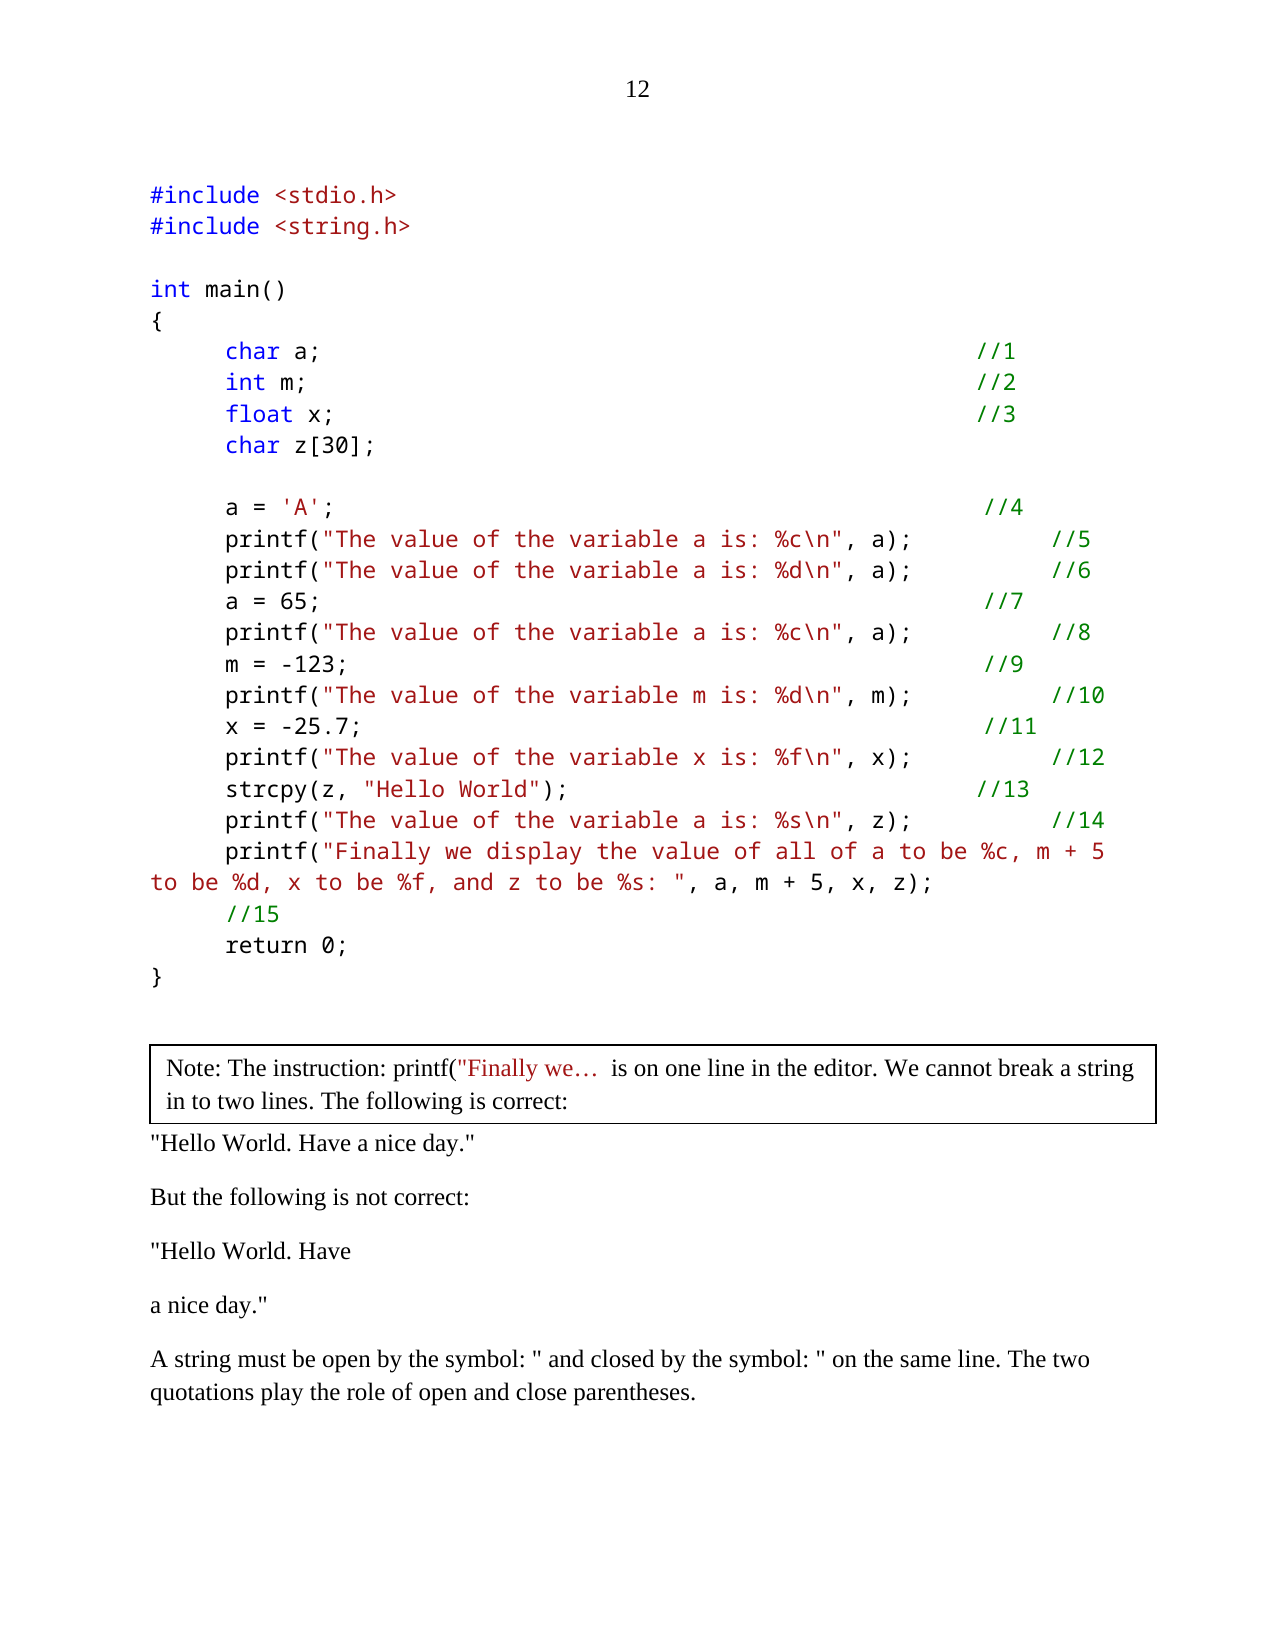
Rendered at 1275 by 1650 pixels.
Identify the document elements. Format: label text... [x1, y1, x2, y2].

text int main() [150, 272, 1125, 304]
text int m; //2 [150, 366, 1125, 397]
text m = -123; //9 [150, 647, 1125, 679]
text x = -25.7; //11 [150, 710, 1125, 741]
text printf("Finally we display the value of all of a to be %c, m + 5 to be %d, x to be %f, and z to be %s: ", a, m + 5, x, z); //15 [150, 835, 1125, 929]
text But the following is not correct: [150, 1182, 1125, 1211]
text strcpy(z, "Hello World"); //13 [150, 772, 1125, 804]
text a nice day." [150, 1290, 1125, 1319]
text printf("The value of the variable m is: %d\n", m); //10 [150, 679, 1125, 710]
text printf("The value of the variable x is: %f\n", x); //12 [150, 741, 1125, 772]
text a = 'A'; //4 [150, 491, 1125, 522]
text return 0; [150, 929, 1125, 960]
text A string must be open by the symbol: " and closed by the symbol: " on the same line. The two quotations play the role of open and close parentheses. [150, 1344, 1125, 1406]
text char z[30]; [150, 429, 1125, 460]
text "Hello World. Have [150, 1236, 1125, 1265]
text "Hello World. Have a nice day." [150, 1124, 1125, 1157]
text printf("The value of the variable a is: %d\n", a); //6 [150, 554, 1125, 585]
text #include <string.h> [150, 210, 1125, 241]
text [151, 1046, 1155, 1123]
text { [150, 304, 1125, 335]
text #include <stdio.h> [150, 179, 1125, 210]
text char a; //1 [150, 335, 1125, 366]
text a = 65; //7 [150, 585, 1125, 616]
text float x; //3 [150, 397, 1125, 429]
text Note: The instruction: printf("Finally we… is on one line in the editor. We cannot break a string in to two lines. The following is correct: [166, 1053, 1141, 1115]
text printf("The value of the variable a is: %s\n", z); //14 [150, 804, 1125, 835]
text } [150, 960, 1125, 991]
text printf("The value of the variable a is: %c\n", a); //8 [150, 616, 1125, 647]
text printf("The value of the variable a is: %c\n", a); //5 [150, 522, 1125, 554]
